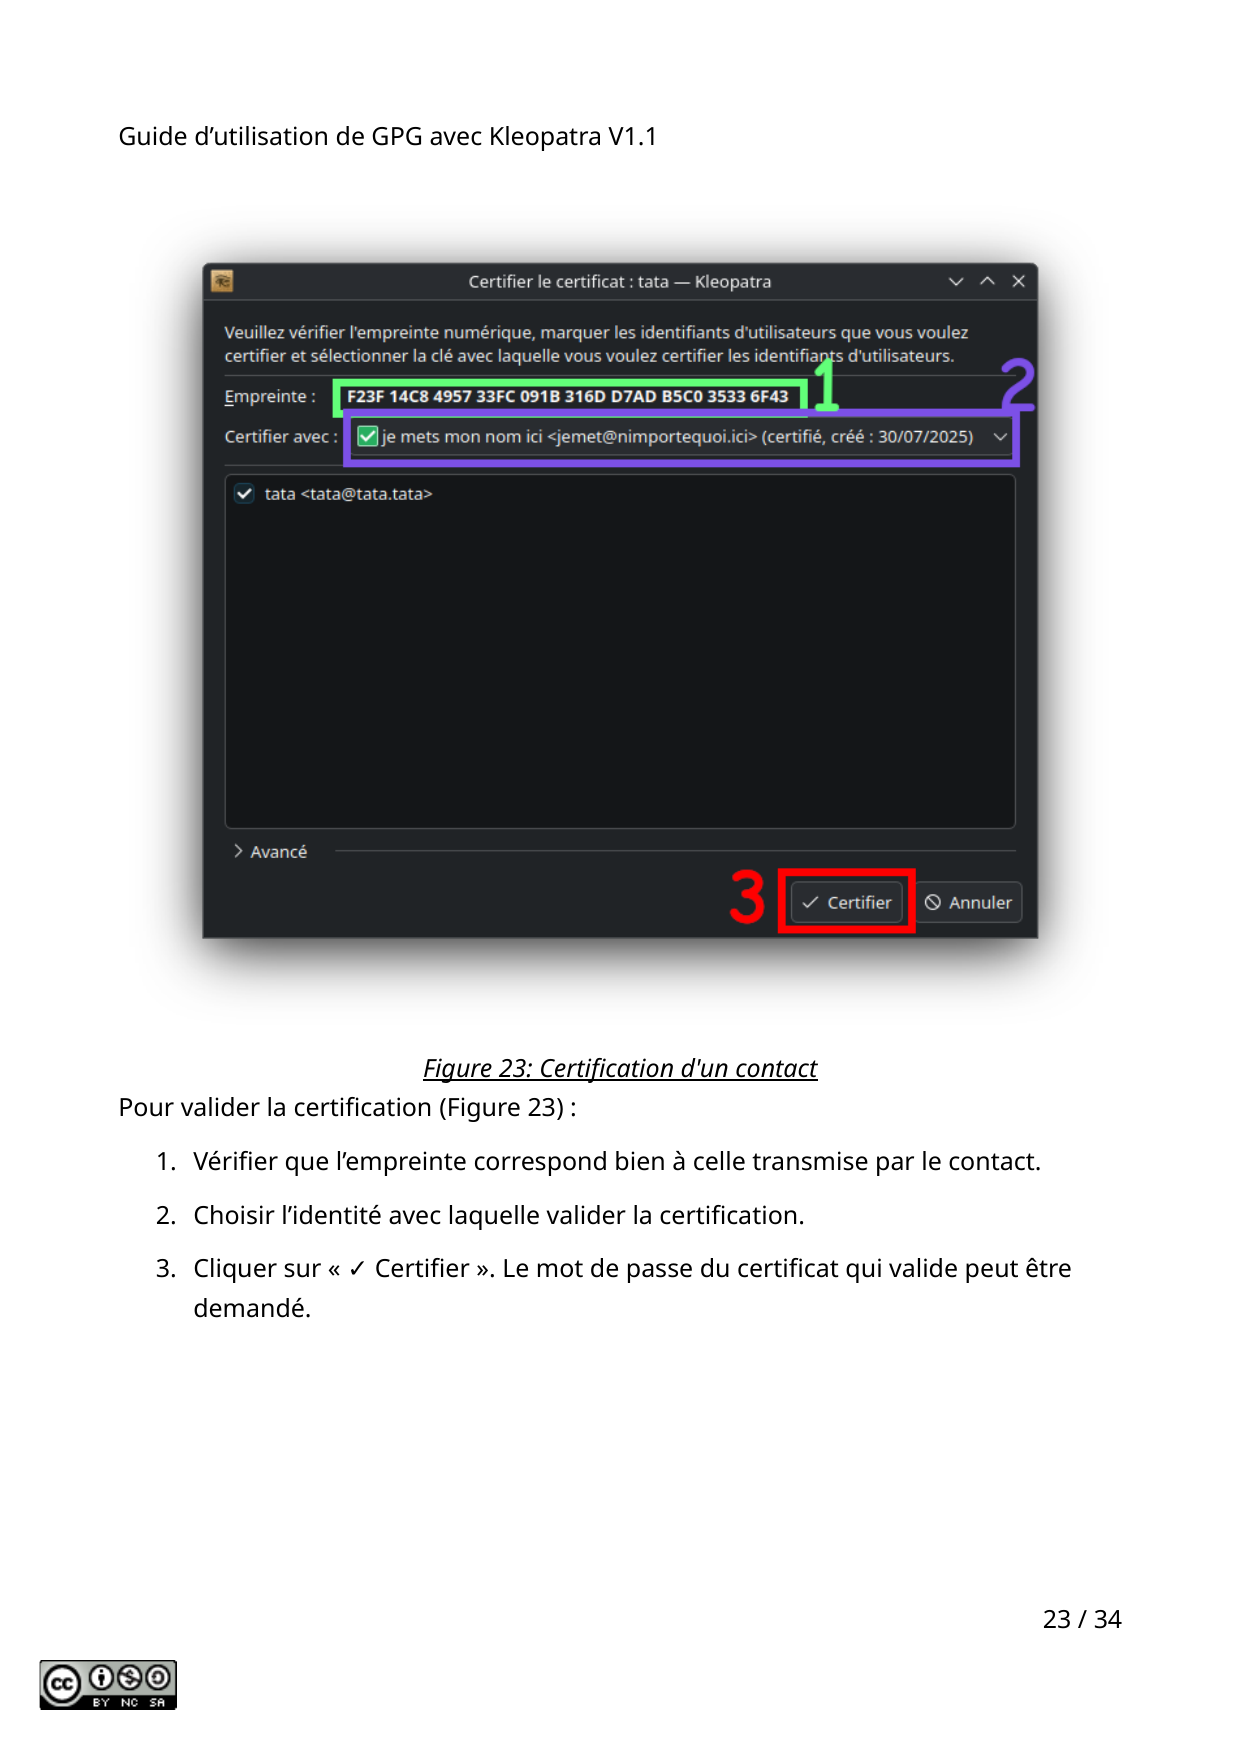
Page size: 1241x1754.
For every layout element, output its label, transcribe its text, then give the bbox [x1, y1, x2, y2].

text [118, 182, 1122, 194]
list Cliquer sur « ✓ Certifier ». Le mot de passe du certificat qui valide peut être demandé. [156, 1251, 1122, 1324]
text Pour valider la certification (Figure 23) : [118, 1085, 1122, 1124]
text Figure 23: Certification d'un contact [118, 1039, 1122, 1085]
picture [39, 1660, 177, 1710]
list Vérifier que l’empreinte correspond bien à celle transmise par le contact. [156, 1143, 1122, 1178]
picture [118, 194, 1123, 1039]
list Choisir l’identité avec laquelle valider la certification. [156, 1197, 1122, 1231]
